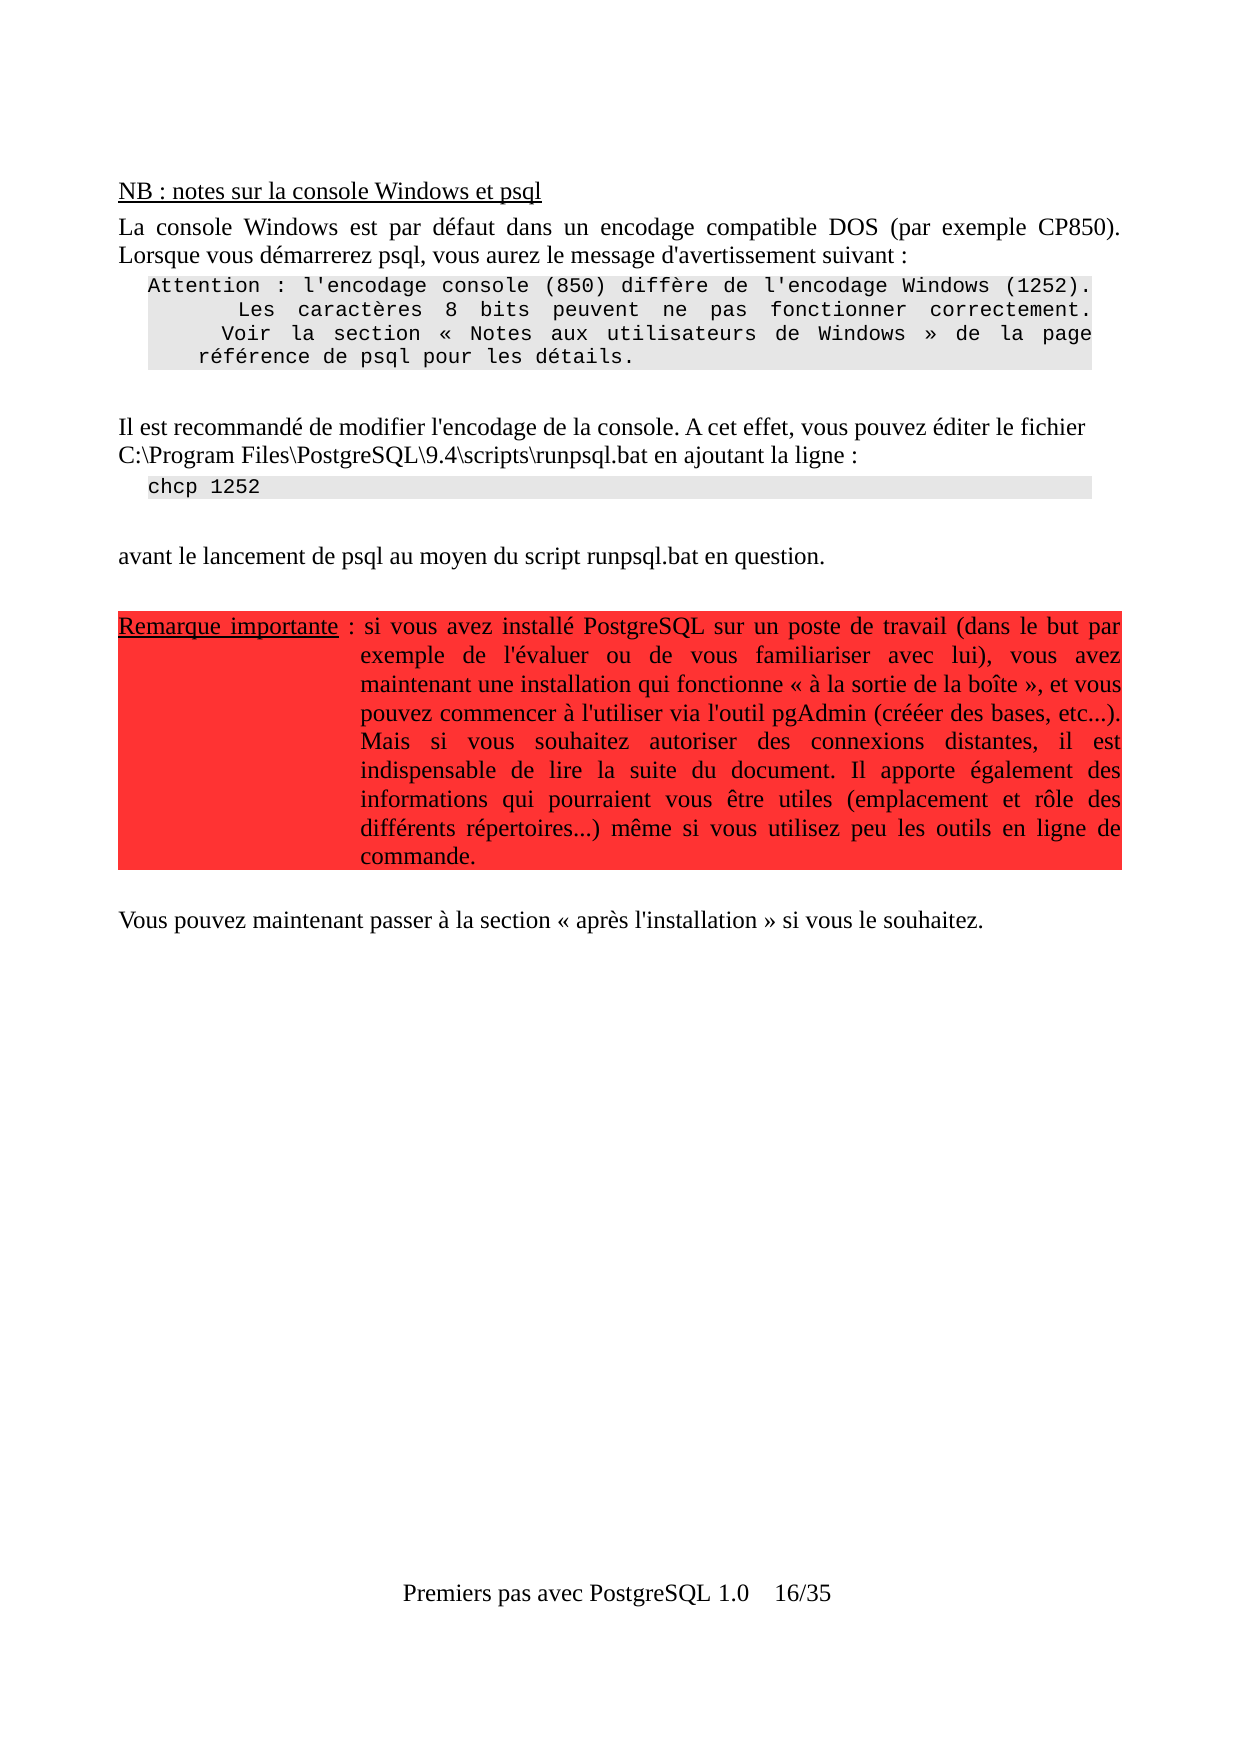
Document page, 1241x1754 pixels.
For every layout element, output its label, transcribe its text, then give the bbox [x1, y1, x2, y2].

text Remarque importante : si vous avez installé PostgreSQL sur un poste de travail (dans le but par exemple de l'évaluer ou de vous familiariser avec lui), vous avez maintenant une installation qui fonctionne « à la sortie de la boîte », et vous pouvez commencer à l'utiliser via l'outil pgAdmin (crééer des bases, etc...). Mais si vous souhaitez autoriser des connexions distantes, il est indispensable de lire la suite du document. Il apporte également des informations qui pourraient vous être utiles (emplacement et rôle des différents répertoires...) même si vous utilisez peu les outils en ligne de commande. [118, 611, 1122, 870]
text chcp 1252 [148, 476, 1092, 499]
text avant le lancement de psql au moyen du script runpsql.bat en question. [118, 541, 1122, 570]
text Il est recommandé de modifier l'encodage de la console. A cet effet, vous pouvez éditer le fichier C:\Program Files\PostgreSQL\9.4\scripts\runpsql.bat en ajoutant la ligne : [118, 412, 1122, 469]
text Attention : l'encodage console (850) diffère de l'encodage Windows (1252). Les caractères 8 bits peuvent ne pas fonctionner correctement. Voir la section « Notes aux utilisateurs de Windows » de la page référence de psql pour les détails. [148, 276, 1092, 370]
text Vous pouvez maintenant passer à la section « après l'installation » si vous le souhaitez. [118, 905, 1122, 934]
text La console Windows est par défaut dans un encodage compatible DOS (par exemple CP850). Lorsque vous démarrerez psql, vous aurez le message d'avertissement suivant : [118, 212, 1122, 269]
text NB : notes sur la console Windows et psql [118, 176, 1122, 205]
